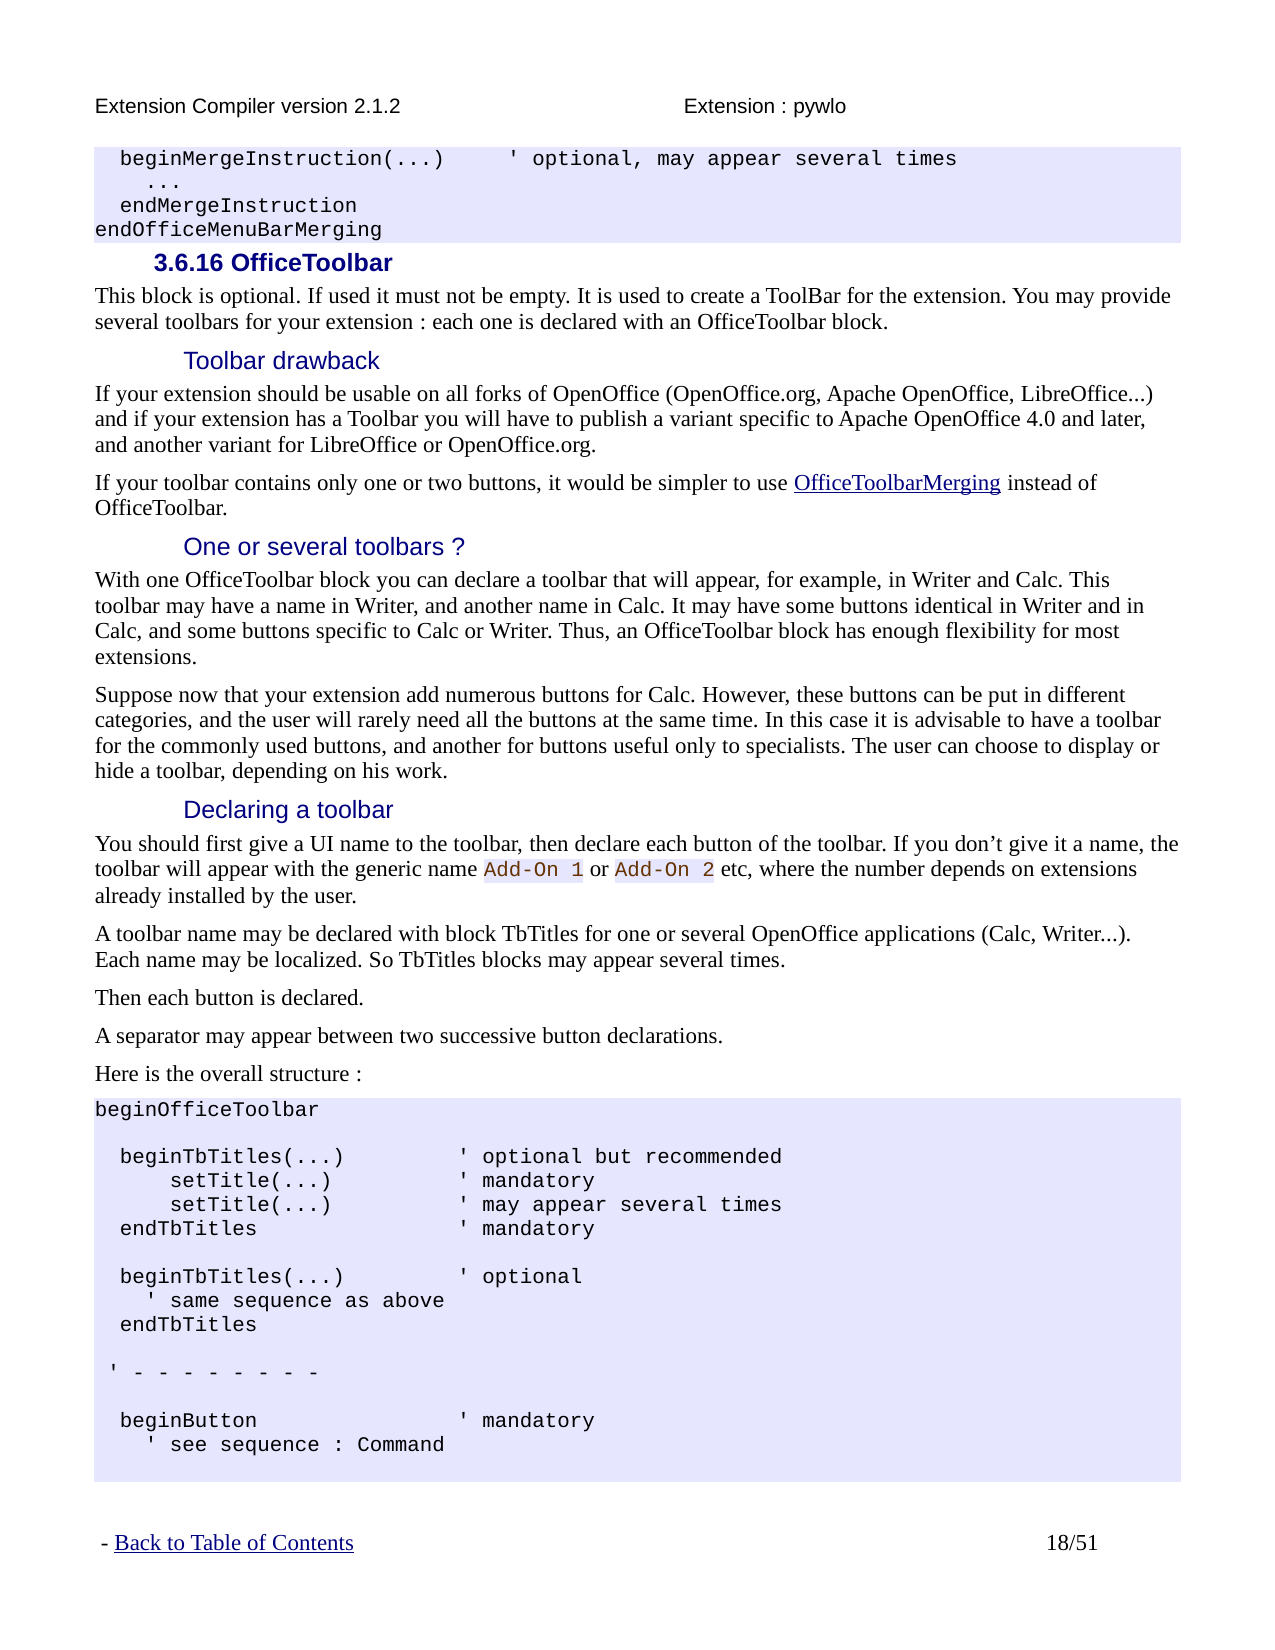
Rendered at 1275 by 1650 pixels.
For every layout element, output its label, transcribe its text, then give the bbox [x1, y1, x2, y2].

text setTitle(...) ' mandatory [94, 1170, 1181, 1194]
text A toolbar name may be declared with block TbTitles for one or several OpenOffice applications (Calc, Writer...). Each name may be localized. So TbTitles blocks may appear several times. [94, 921, 1181, 972]
text endTbTitles [94, 1314, 1181, 1338]
text beginOfficeToolbar [94, 1098, 1181, 1122]
subtitle One or several toolbars ? [183, 533, 1181, 561]
text Here is the overall structure : [94, 1061, 1181, 1086]
text endOfficeMenuBarMerging [94, 219, 1181, 243]
subtitle Declaring a toolbar [183, 796, 1181, 824]
text ' same sequence as above [94, 1290, 1181, 1314]
text If your extension should be usable on all forks of OpenOffice (OpenOffice.org, Apache OpenOffice, LibreOffice...) and if your extension has a Toolbar you will have to publish a variant specific to Apache OpenOffice 4.0 and later, and another variant for LibreOffice or OpenOffice.org. [94, 381, 1181, 457]
text ' see sequence : Command [94, 1434, 1181, 1458]
text Then each button is declared. [94, 984, 1181, 1010]
text ... [94, 171, 1181, 195]
text With one OfficeToolbar block you can declare a toolbar that will appear, for example, in Writer and Calc. This toolbar may have a name in Writer, and another name in Calc. It may have some buttons identical in Writer and in Calc, and some buttons specific to Calc or Writer. Thus, an OfficeToolbar block has enough flexibility for most extensions. [94, 567, 1181, 669]
text You should first give a UI name to the toolbar, then declare each button of the toolbar. If you don’t give it a name, the toolbar will appear with the generic name Add-On 1 or Add-On 2 etc, where the number depends on extensions already installed by the user. [94, 830, 1181, 908]
subtitle Toolbar drawback [183, 347, 1181, 375]
text beginTbTitles(...) ' optional [94, 1266, 1181, 1290]
text setTitle(...) ' may appear several times [94, 1194, 1181, 1218]
text This block is optional. If used it must not be empty. It is used to create a ToolBar for the extension. You may provide several toolbars for your extension : each one is declared with an OfficeToolbar block. [94, 283, 1181, 334]
text beginButton ' mandatory [94, 1410, 1181, 1434]
text endMergeInstruction [94, 195, 1181, 219]
text beginMergeInstruction(...) ' optional, may appear several times [94, 147, 1181, 171]
text endTbTitles ' mandatory [94, 1218, 1181, 1242]
subtitle OfficeToolbar [153, 249, 1181, 277]
text Suppose now that your extension add numerous buttons for Calc. However, these buttons can be put in different categories, and the user will rarely need all the buttons at the same time. In this case it is advisable to have a toolbar for the commonly used buttons, and another for buttons useful only to specialists. The user can choose to display or hide a toolbar, depending on his work. [94, 682, 1181, 784]
text ' - - - - - - - - [94, 1362, 1181, 1386]
text If your toolbar contains only one or two buttons, it would be simpler to use OfficeToolbarMerging instead of OfficeToolbar. [94, 470, 1181, 521]
text beginTbTitles(...) ' optional but recommended [94, 1146, 1181, 1170]
text A separator may appear between two successive button declarations. [94, 1022, 1181, 1048]
